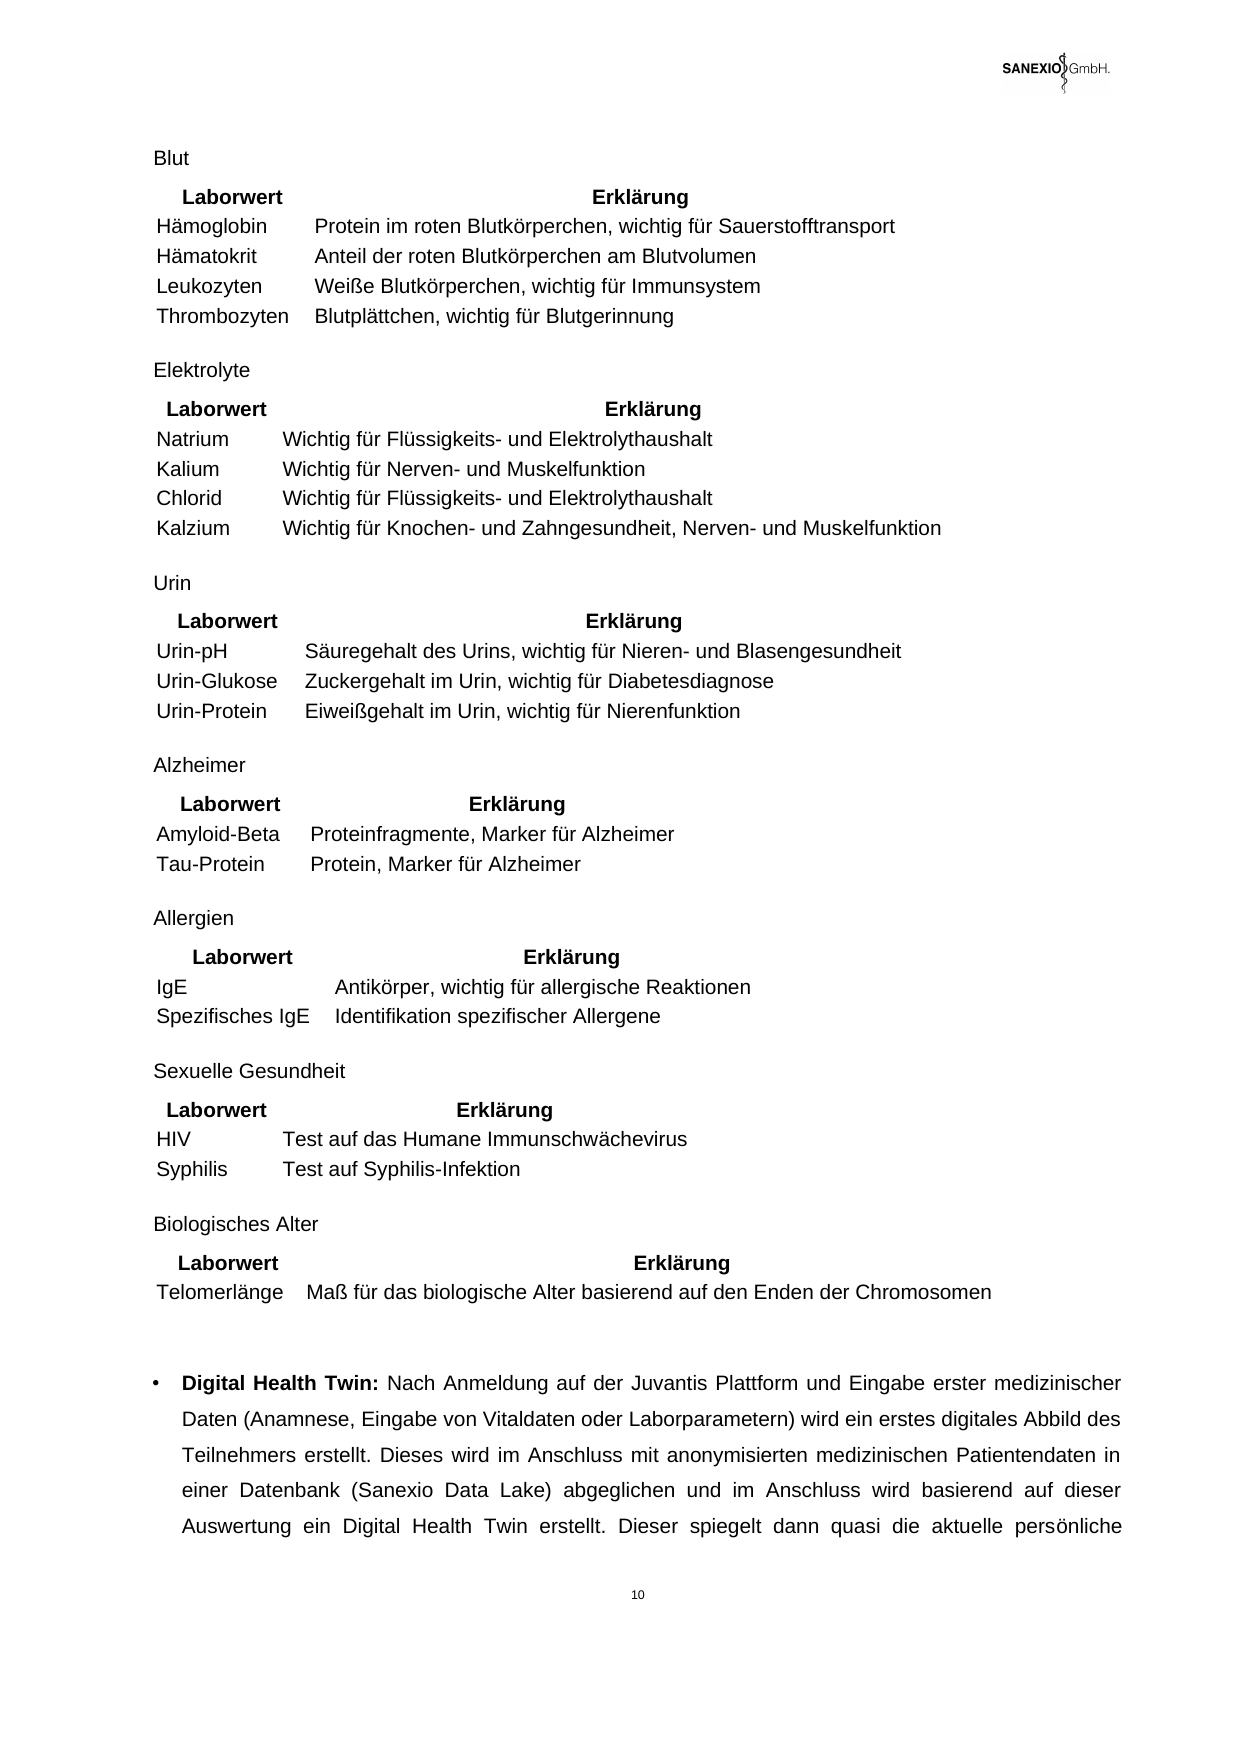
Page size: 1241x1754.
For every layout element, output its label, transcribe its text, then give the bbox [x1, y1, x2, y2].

table_header Erklärung [279, 1095, 730, 1124]
table_cell Hämatokrit [153, 241, 311, 271]
table_cell Hämoglobin [153, 211, 311, 241]
table_cell Test auf Syphilis-Infektion [279, 1154, 730, 1184]
text Allergien [153, 906, 1122, 930]
table_cell Tau-Protein [153, 849, 307, 878]
table_cell Telomerlänge [153, 1277, 303, 1307]
table_cell IgE [153, 972, 332, 1001]
table_cell Säuregehalt des Urins, wichtig für Nieren- und Blasengesundheit [302, 636, 966, 666]
table_cell Weiße Blutkörperchen, wichtig für Immunsystem [311, 271, 969, 301]
table_cell Kalzium [153, 513, 279, 543]
table_header Laborwert [153, 394, 279, 424]
table_cell HIV [153, 1124, 279, 1154]
table_cell Zuckergehalt im Urin, wichtig für Diabetesdiagnose [302, 666, 966, 696]
table_cell Urin-pH [153, 636, 302, 666]
table_cell Proteinfragmente, Marker für Alzheimer [307, 819, 727, 848]
table_header Laborwert [153, 606, 302, 636]
table_cell Blutplättchen, wichtig für Blutgerinnung [311, 301, 969, 331]
table_cell Amyloid-Beta [153, 819, 307, 848]
table_cell Wichtig für Nerven- und Muskelfunktion [279, 454, 1027, 483]
table_header Erklärung [279, 394, 1027, 424]
table_cell Maß für das biologische Alter basierend auf den Enden der Chromosomen [303, 1277, 1061, 1307]
table_cell Protein im roten Blutkörperchen, wichtig für Sauerstofftransport [311, 211, 969, 241]
table_header Laborwert [153, 789, 307, 819]
table_cell Anteil der roten Blutkörperchen am Blutvolumen [311, 241, 969, 271]
table_cell Identifikation spezifischer Allergene [332, 1001, 812, 1031]
list Digital Health Twin: Nach Anmeldung auf der Juvantis Plattform und Eingabe erster medizinischer Daten (Anamnese, Eingabe von Vitaldaten oder Laborparametern) wird ein erstes digitales Abbild des Teilnehmers erstellt. Dieses wird im Anschluss mit anonymisierten medizinischen Patientendaten in einer Datenbank (Sanexio Data Lake) abgeglichen und im Anschluss wird basierend auf dieser Auswertung ein Digital Health Twin erstellt. Dieser spiegelt dann quasi die aktuelle persönliche [152, 1370, 1122, 1538]
text Sexuelle Gesundheit [153, 1059, 1122, 1083]
picture [1002, 52, 1110, 94]
text Biologisches Alter [153, 1211, 1122, 1235]
table_cell Urin-Protein [153, 696, 302, 726]
table_cell Thrombozyten [153, 301, 311, 331]
table_header Laborwert [153, 1248, 303, 1277]
table_header Erklärung [311, 182, 969, 211]
table_cell Antikörper, wichtig für allergische Reaktionen [332, 972, 812, 1001]
table_cell Spezifisches IgE [153, 1001, 332, 1031]
table_header Laborwert [153, 942, 332, 972]
table_header Laborwert [153, 182, 311, 211]
text Elektrolyte [153, 358, 1122, 382]
table_header Erklärung [302, 606, 966, 636]
table_cell Wichtig für Flüssigkeits- und Elektrolythaushalt [279, 483, 1027, 513]
table_cell Urin-Glukose [153, 666, 302, 696]
table_cell Natrium [153, 424, 279, 453]
table_cell Wichtig für Flüssigkeits- und Elektrolythaushalt [279, 424, 1027, 453]
table_header Erklärung [307, 789, 727, 819]
table_cell Wichtig für Knochen- und Zahngesundheit, Nerven- und Muskelfunktion [279, 513, 1027, 543]
text Urin [153, 570, 1122, 594]
table_cell Protein, Marker für Alzheimer [307, 849, 727, 878]
table_cell Leukozyten [153, 271, 311, 301]
text Alzheimer [153, 753, 1122, 777]
table_header Erklärung [332, 942, 812, 972]
table_cell Syphilis [153, 1154, 279, 1184]
text Blut [153, 146, 1122, 169]
table_cell Eiweißgehalt im Urin, wichtig für Nierenfunktion [302, 696, 966, 726]
table_cell Kalium [153, 454, 279, 483]
table_header Laborwert [153, 1095, 279, 1124]
table_cell Test auf das Humane Immunschwächevirus [279, 1124, 730, 1154]
table_cell Chlorid [153, 483, 279, 513]
table_header Erklärung [303, 1248, 1061, 1277]
